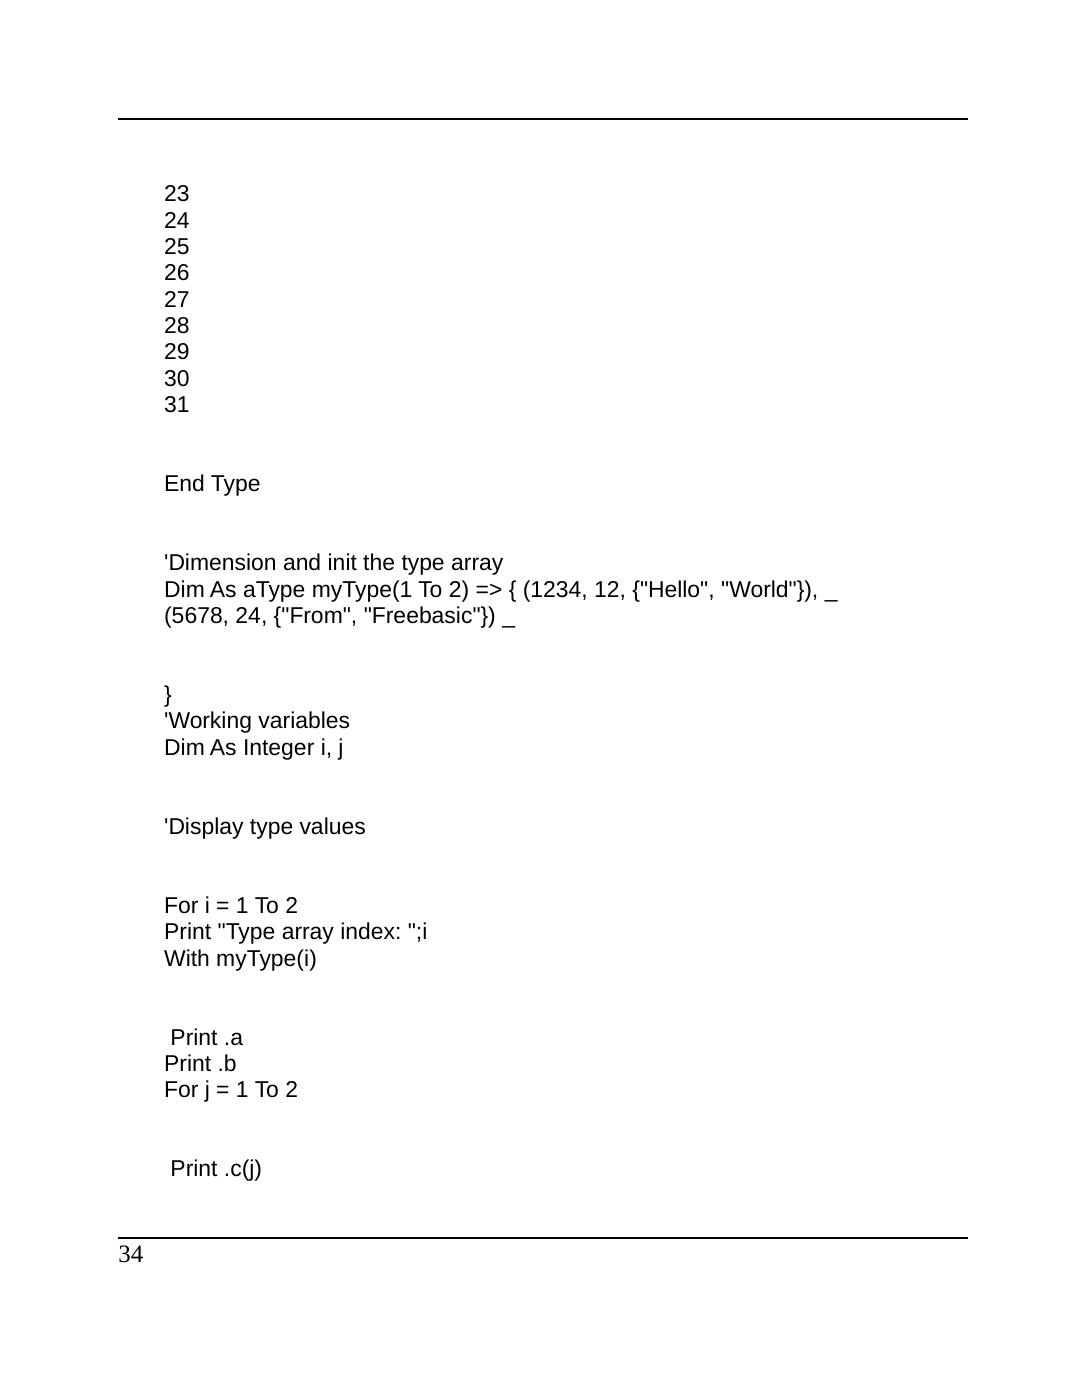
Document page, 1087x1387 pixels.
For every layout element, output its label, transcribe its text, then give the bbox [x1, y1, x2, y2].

text Print .c(j) [118, 1155, 968, 1182]
text 23 [118, 180, 968, 207]
text Dim As Integer i, j [118, 734, 968, 760]
text Print "Type array index: ";i [118, 918, 968, 944]
text For i = 1 To 2 [118, 892, 968, 918]
text Print .a [118, 1023, 968, 1050]
text 31 [118, 391, 968, 417]
text } [118, 681, 968, 707]
text End Type [118, 470, 968, 496]
text With myType(i) [118, 944, 968, 971]
text 26 [118, 259, 968, 286]
text 25 [118, 233, 968, 259]
text 'Working variables [118, 707, 968, 734]
text 28 [118, 312, 968, 338]
text 'Dimension and init the type array [118, 549, 968, 576]
text 'Display type values [118, 813, 968, 839]
text For j = 1 To 2 [118, 1076, 968, 1103]
text 30 [118, 365, 968, 391]
text Print .b [118, 1050, 968, 1076]
text 27 [118, 286, 968, 312]
text Dim As aType myType(1 To 2) => { (1234, 12, {"Hello", "World"}), _ [118, 576, 968, 602]
text 24 [118, 207, 968, 233]
text (5678, 24, {"From", "Freebasic"}) _ [118, 602, 968, 628]
text 29 [118, 338, 968, 365]
